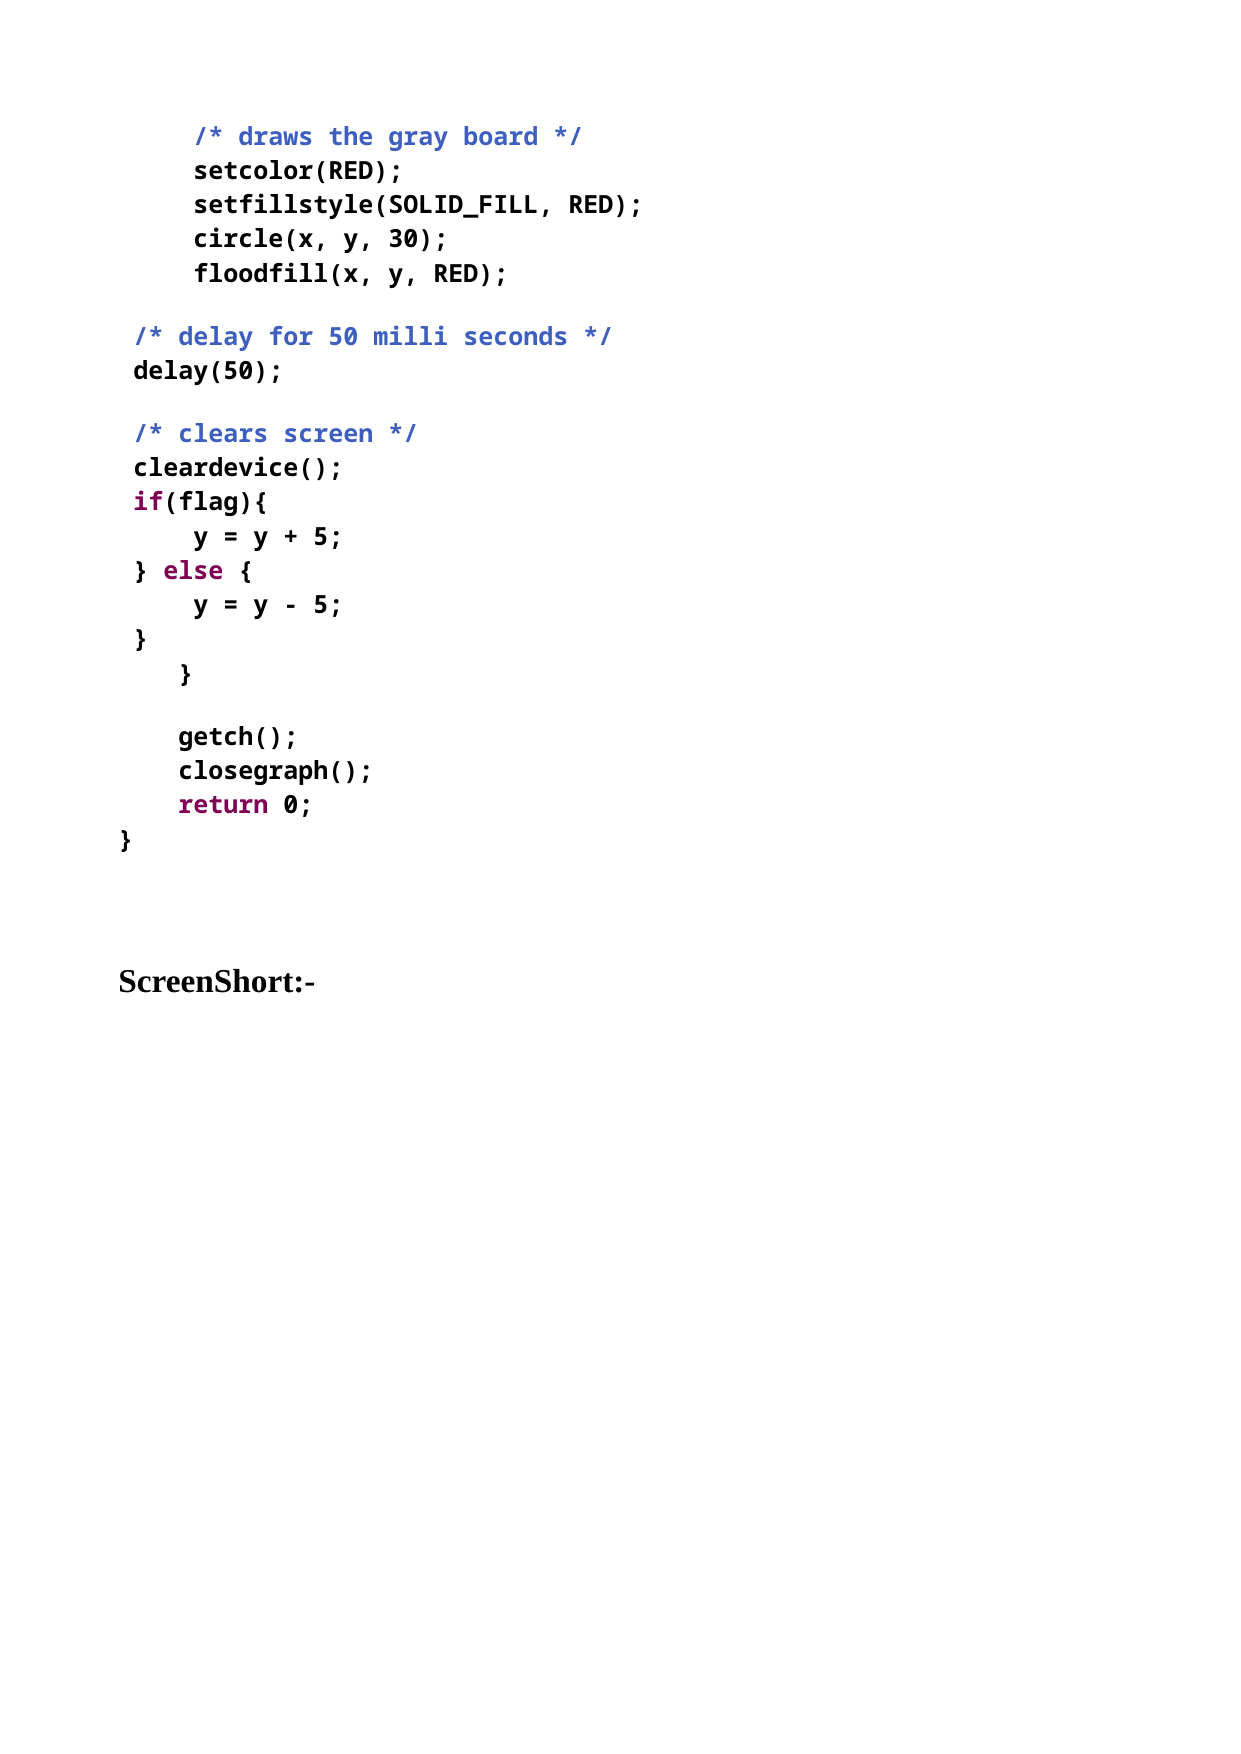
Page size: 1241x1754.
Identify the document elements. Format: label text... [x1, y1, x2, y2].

text floodfill(x, y, RED); [118, 255, 1122, 289]
text delay(50); [118, 352, 1122, 387]
text } [118, 821, 1122, 855]
text closegraph(); [118, 753, 1122, 787]
text y = y - 5; [118, 587, 1122, 621]
text return 0; [118, 787, 1122, 821]
text /* clears screen */ [118, 416, 1122, 450]
text } else { [118, 553, 1122, 587]
text setcolor(RED); [118, 152, 1122, 187]
text setfillstyle(SOLID_FILL, RED); [118, 187, 1122, 221]
text getch(); [118, 718, 1122, 753]
text ScreenShort:- [118, 962, 1122, 1000]
text /* draws the gray board */ [118, 118, 1122, 152]
text /* delay for 50 milli seconds */ [118, 318, 1122, 352]
text } [118, 621, 1122, 655]
text cleardevice(); [118, 450, 1122, 484]
text } [118, 655, 1122, 690]
text circle(x, y, 30); [118, 221, 1122, 255]
text y = y + 5; [118, 518, 1122, 553]
text if(flag){ [118, 484, 1122, 518]
